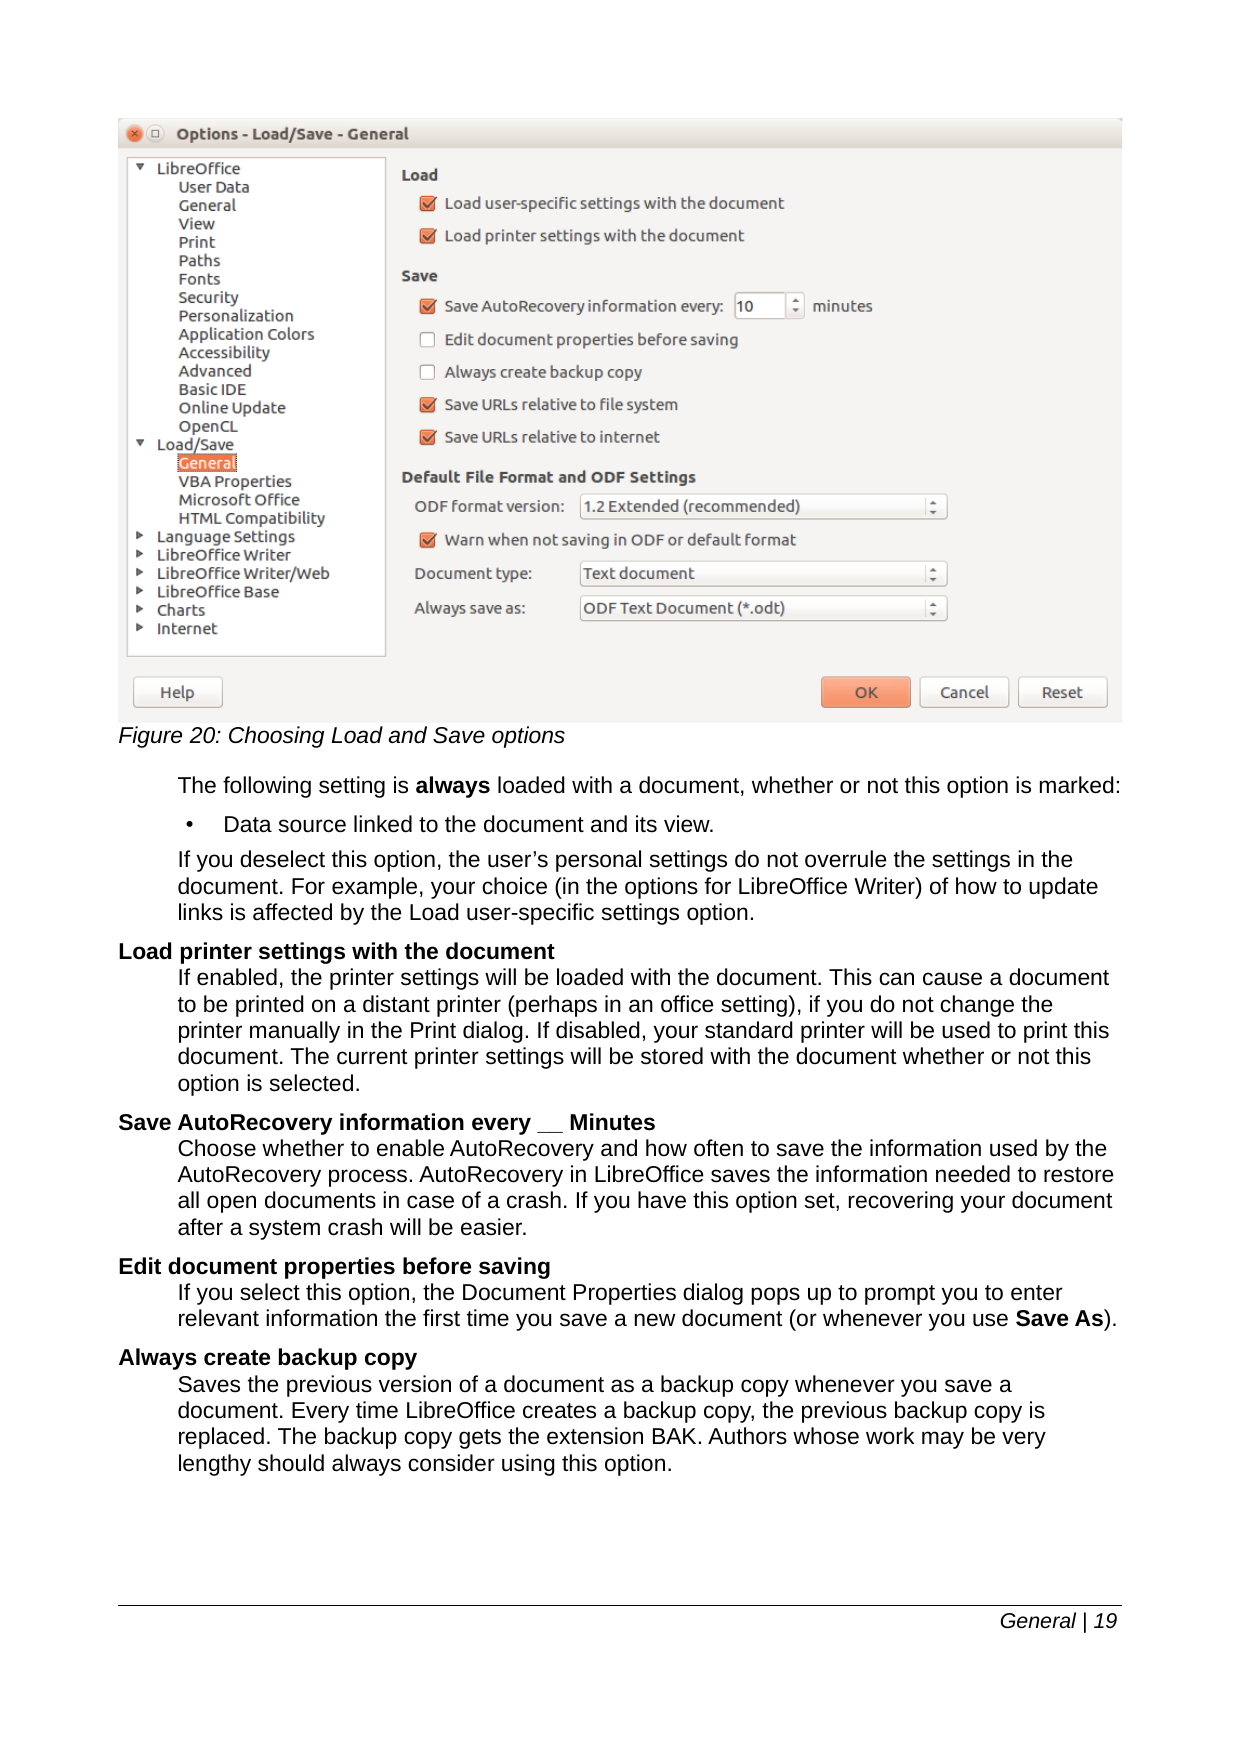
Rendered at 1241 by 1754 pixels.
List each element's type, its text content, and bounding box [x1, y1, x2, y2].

text Saves the previous version of a document as a backup copy whenever you save a document. Every time LibreOffice creates a backup copy, the previous backup copy is replaced. The backup copy gets the extension BAK. Authors whose work may be very lengthy should always consider using this option. [177, 1371, 1122, 1476]
text Load printer settings with the document [118, 938, 1122, 964]
text Choose whether to enable AutoRecovery and how often to save the information used by the AutoRecovery process. AutoRecovery in LibreOffice saves the information needed to restore all open documents in case of a crash. If you have this option set, recovering your document after a system crash will be easier. [177, 1135, 1122, 1240]
text Always create backup copy [118, 1344, 1122, 1371]
picture [118, 118, 1123, 723]
text If enabled, the printer settings will be loaded with the document. This can cause a document to be printed on a distant printer (perhaps in an office setting), if you do not change the printer manually in the Print dialog. If disabled, your standard printer will be used to print this document. The current printer settings will be stored with the document whether or not this option is selected. [177, 964, 1122, 1096]
text Edit document properties before saving [118, 1253, 1122, 1279]
text If you deselect this option, the user’s personal settings do not overrule the settings in the document. For example, your choice (in the options for LibreOffice Writer) of how to update links is affected by the Load user-specific settings option. [177, 846, 1122, 925]
text Save AutoRecovery information every __ Minutes [118, 1108, 1122, 1135]
text The following setting is always loaded with a document, whether or not this option is marked: [177, 772, 1122, 798]
text If you select this option, the Document Properties dialog pops up to prompt you to enter relevant information the first time you save a new document (or whenever you use Save As). [177, 1279, 1122, 1332]
list Data source linked to the document and its view. [186, 811, 1122, 837]
text Figure 20: Choosing Load and Save options [118, 723, 1122, 748]
